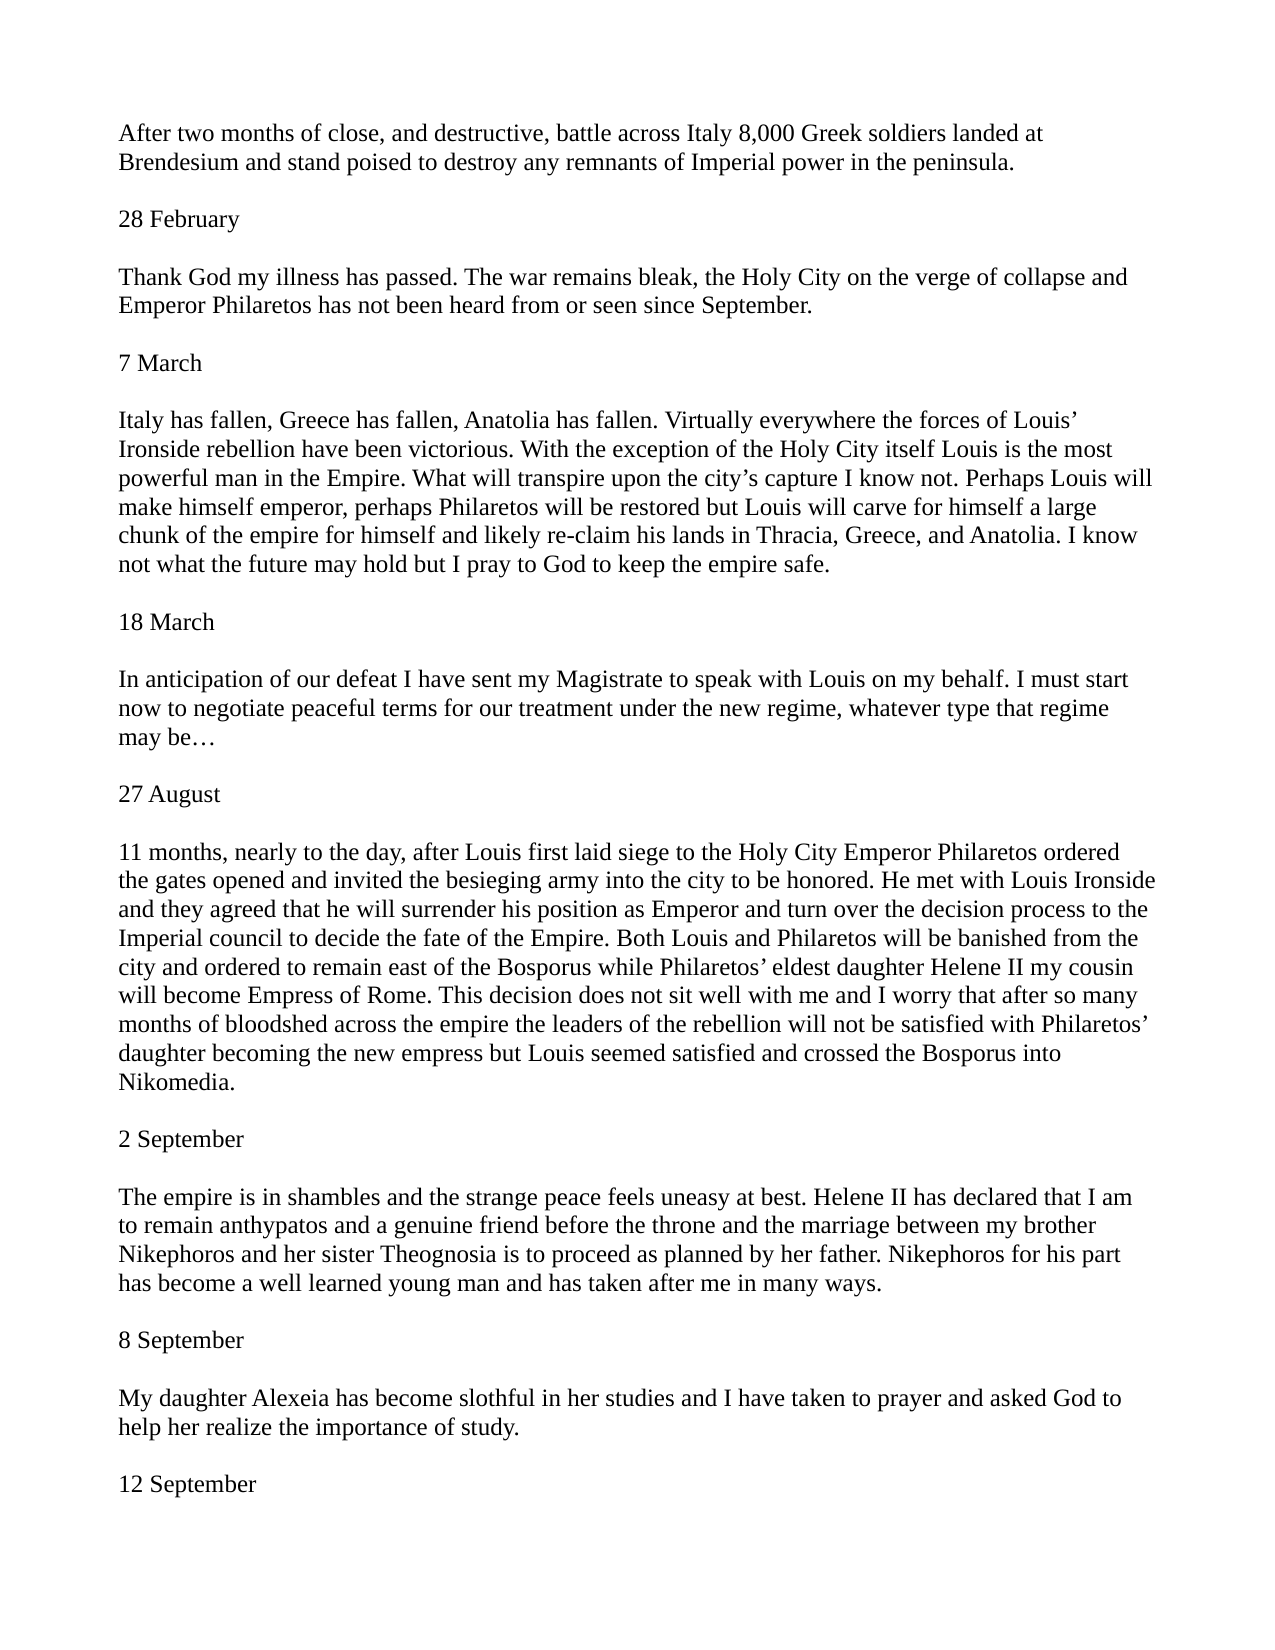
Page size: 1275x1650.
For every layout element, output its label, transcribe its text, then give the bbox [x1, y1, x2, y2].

text My daughter Alexeia has become slothful in her studies and I have taken to prayer and asked God to help her realize the importance of study. [118, 1383, 1157, 1441]
text 12 September [118, 1469, 1157, 1498]
text 11 months, nearly to the day, after Louis first laid siege to the Holy City Emperor Philaretos ordered the gates opened and invited the besieging army into the city to be honored. He met with Louis Ironside and they agreed that he will surrender his position as Emperor and turn over the decision process to the Imperial council to decide the fate of the Empire. Both Louis and Philaretos will be banished from the city and ordered to remain east of the Bosporus while Philaretos’ eldest daughter Helene II my cousin will become Empress of Rome. This decision does not sit well with me and I worry that after so many months of bloodshed across the empire the leaders of the rebellion will not be satisfied with Philaretos’ daughter becoming the new empress but Louis seemed satisfied and crossed the Bosporus into Nikomedia. [118, 837, 1157, 1096]
text Italy has fallen, Greece has fallen, Anatolia has fallen. Virtually everywhere the forces of Louis’ Ironside rebellion have been victorious. With the exception of the Holy City itself Louis is the most powerful man in the Empire. What will transpire upon the city’s capture I know not. Perhaps Louis will make himself emperor, perhaps Philaretos will be restored but Louis will carve for himself a large chunk of the empire for himself and likely re-claim his lands in Thracia, Greece, and Anatolia. I know not what the future may hold but I pray to God to keep the empire safe. [118, 406, 1157, 578]
text In anticipation of our defeat I have sent my Magistrate to speak with Louis on my behalf. I must start now to negotiate peaceful terms for our treatment under the new regime, whatever type that regime may be… [118, 664, 1157, 751]
text 8 September [118, 1326, 1157, 1354]
text 7 March [118, 348, 1157, 377]
text After two months of close, and destructive, battle across Italy 8,000 Greek soldiers landed at Brendesium and stand poised to destroy any remnants of Imperial power in the peninsula. [118, 118, 1157, 176]
text The empire is in shambles and the strange peace feels uneasy at best. Helene II has declared that I am to remain anthypatos and a genuine friend before the throne and the marriage between my brother Nikephoros and her sister Theognosia is to proceed as planned by her father. Nikephoros for his part has become a well learned young man and has taken after me in many ways. [118, 1153, 1157, 1297]
text Thank God my illness has passed. The war remains bleak, the Holy City on the verge of collapse and Emperor Philaretos has not been heard from or seen since September. [118, 262, 1157, 319]
text 2 September [118, 1124, 1157, 1153]
text 28 February [118, 204, 1157, 233]
text 18 March [118, 607, 1157, 636]
text 27 August [118, 779, 1157, 808]
